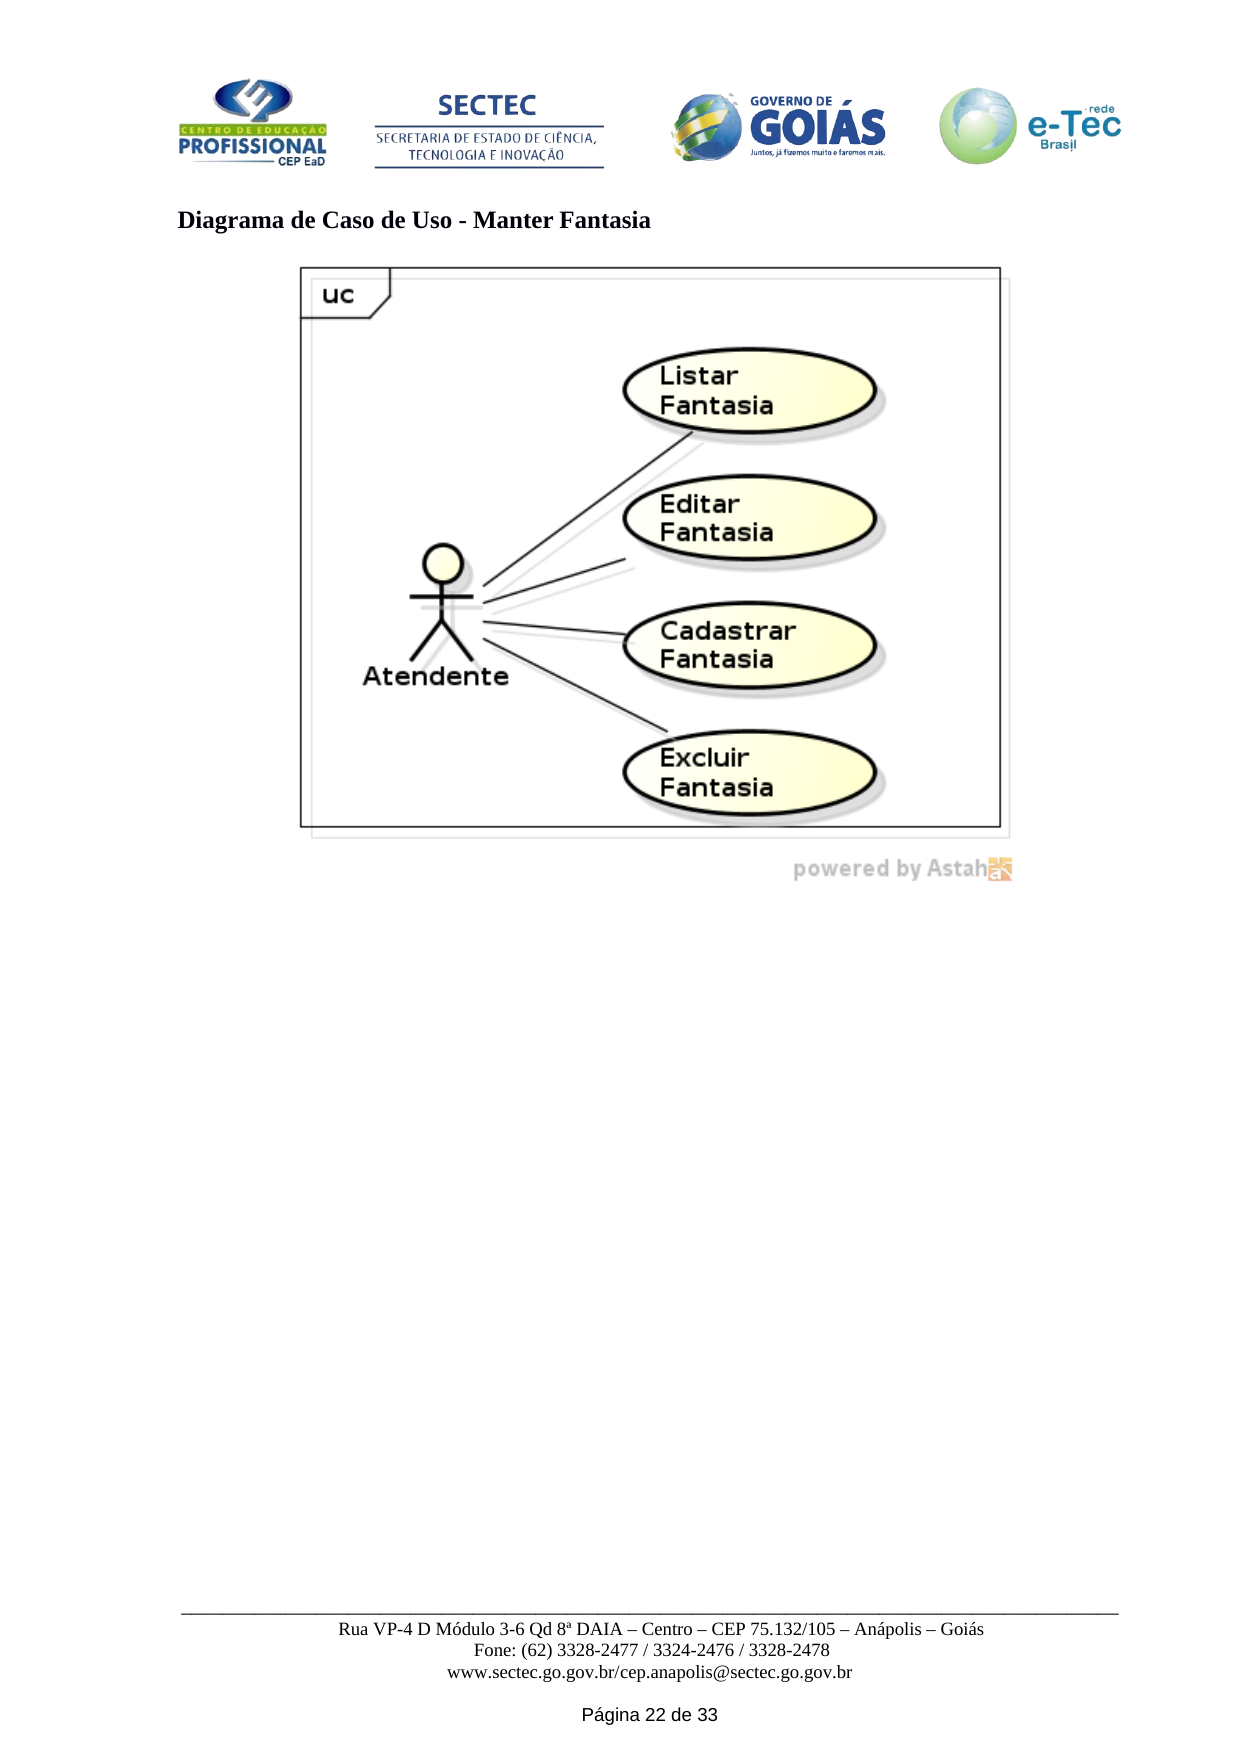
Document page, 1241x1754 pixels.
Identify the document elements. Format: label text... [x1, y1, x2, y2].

picture [280, 248, 1019, 889]
text Diagrama de Caso de Uso - Manter Fantasia [177, 205, 1122, 234]
picture [177, 75, 1123, 176]
